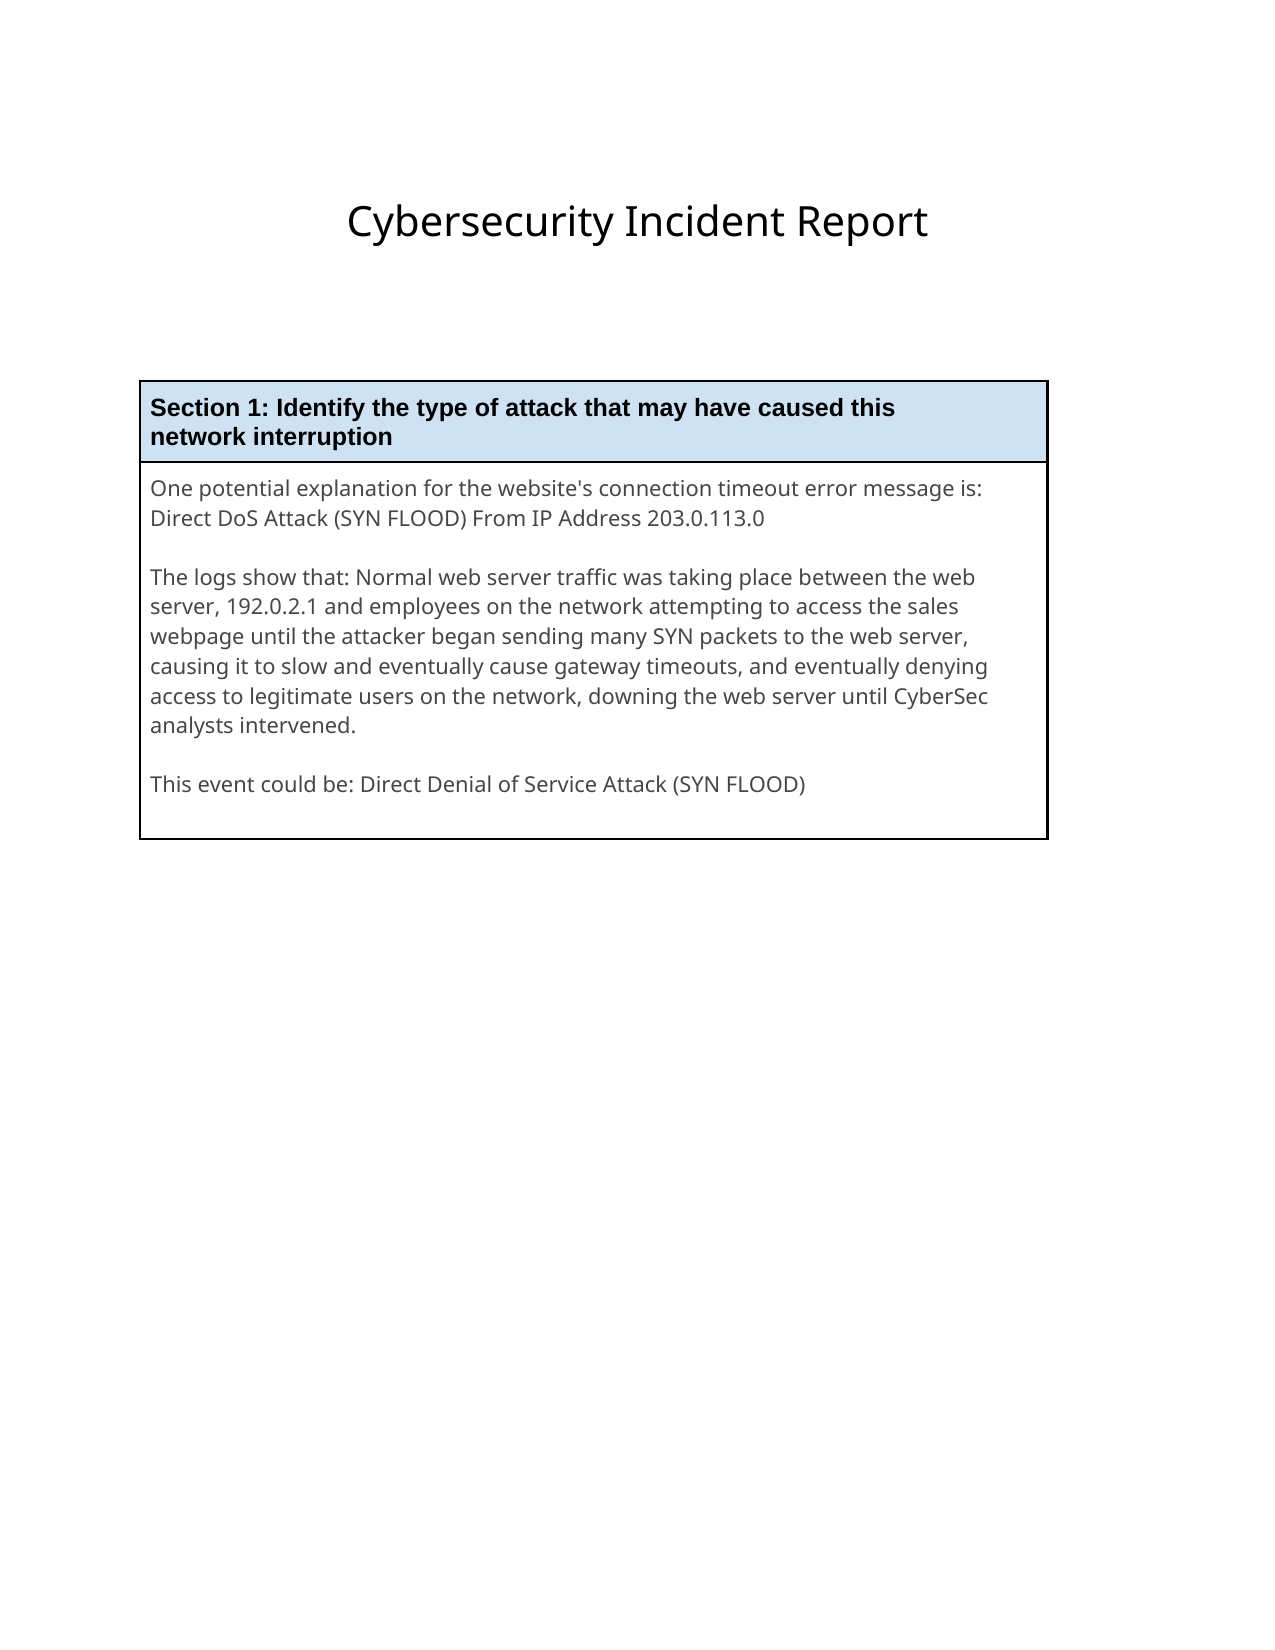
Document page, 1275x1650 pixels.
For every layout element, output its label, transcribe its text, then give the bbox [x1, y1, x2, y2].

subtitle Cybersecurity Incident Report [150, 192, 1125, 248]
table_header Section 1: Identify the type of attack that may have caused this network interruption [141, 382, 1046, 461]
table_cell One potential explanation for the website's connection timeout error message is: Direct DoS Attack (SYN FLOOD) From IP Address 203.0.113.0 The logs show that: Normal web server traffic was taking place between the web server, 192.0.2.1 and employees on the network attempting to access the sales webpage until the attacker began sending many SYN packets to the web server, causing it to slow and eventually cause gateway timeouts, and eventually denying access to legitimate users on the network, downing the web server until CyberSec analysts intervened. This event could be: Direct Denial of Service Attack (SYN FLOOD) [141, 463, 1046, 838]
